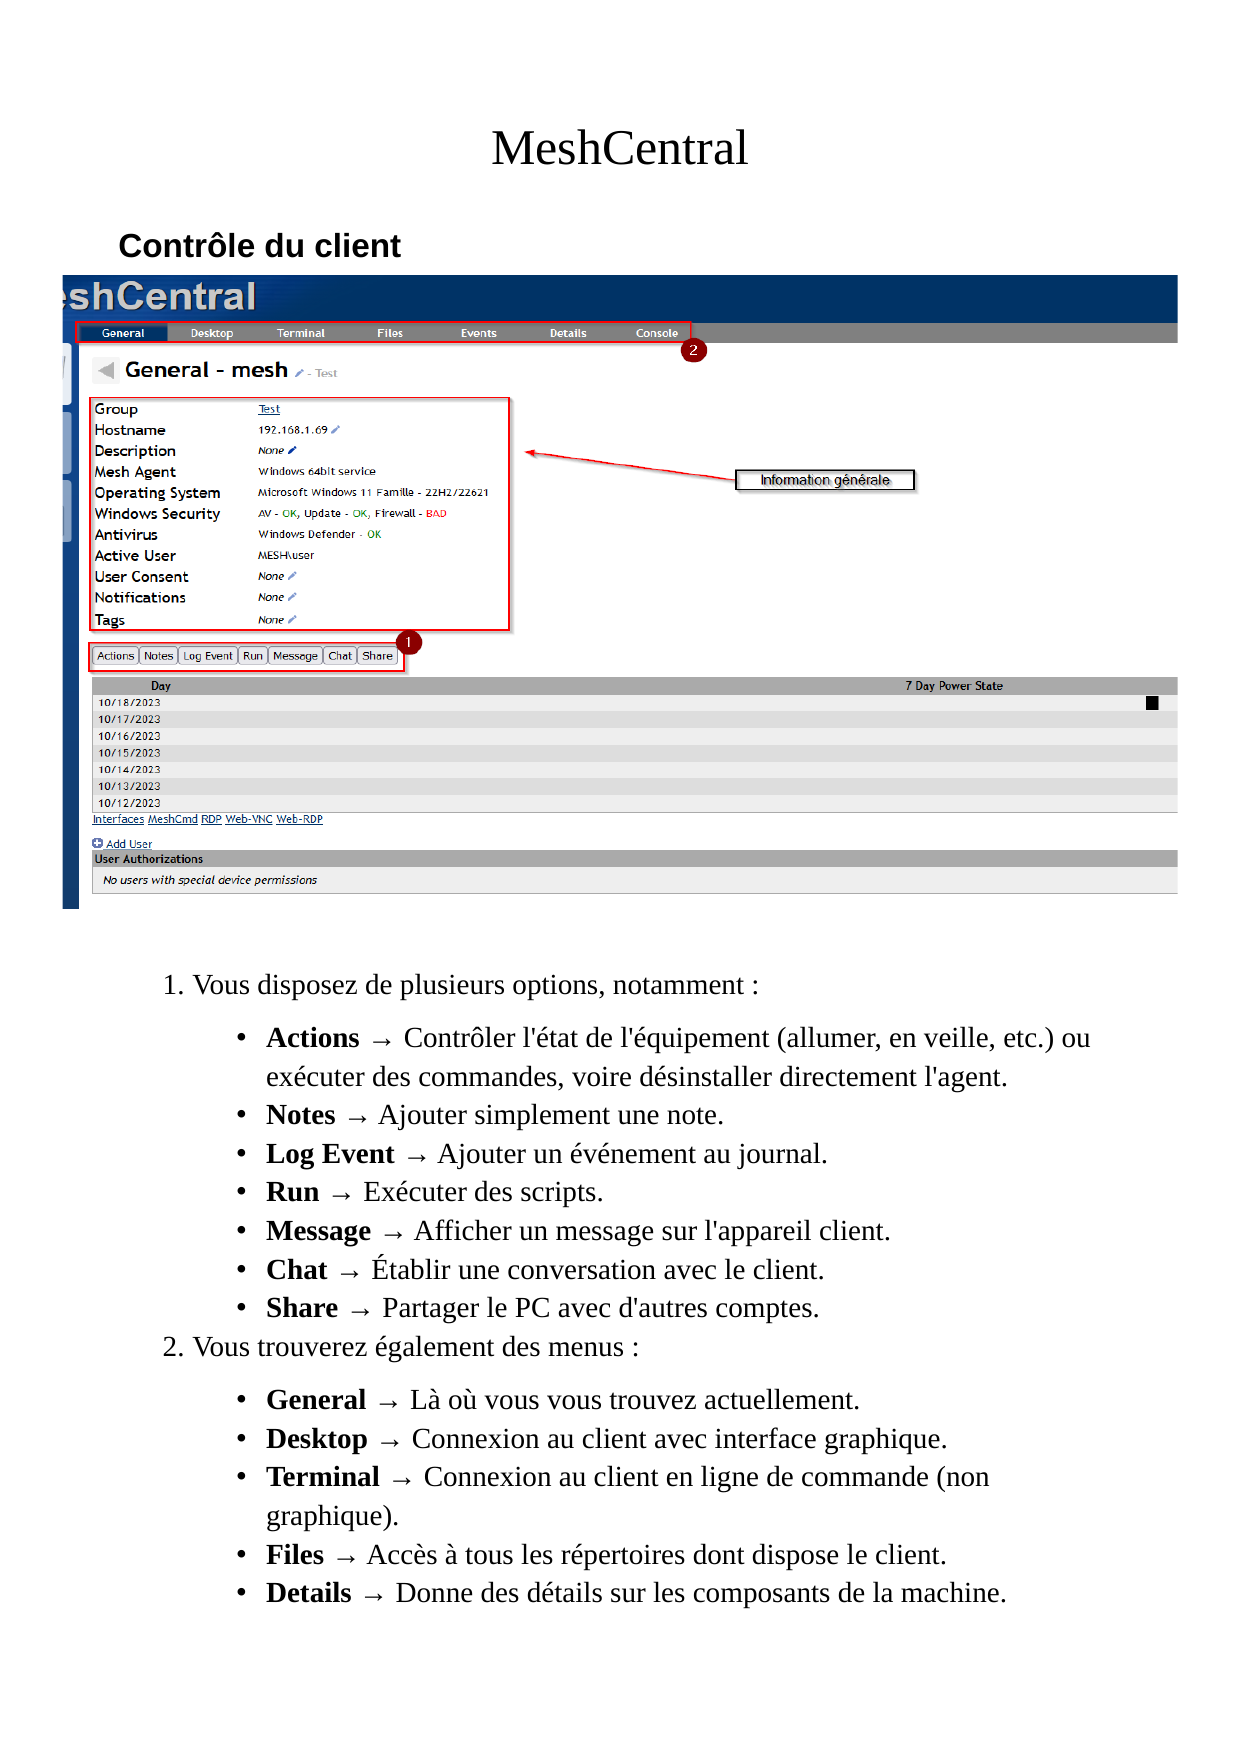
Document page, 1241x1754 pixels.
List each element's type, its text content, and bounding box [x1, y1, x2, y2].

list Files → Accès à tous les répertoires dont dispose le client. [236, 1537, 1122, 1570]
list Log Event → Ajouter un événement au journal. [236, 1136, 1122, 1169]
list Vous disposez de plusieurs options, notamment : [162, 967, 1122, 1001]
list Desktop → Connexion au client avec interface graphique. [236, 1421, 1122, 1454]
list Chat → Établir une conversation avec le client. [236, 1252, 1122, 1286]
list Message → Afficher un message sur l'appareil client. [236, 1213, 1122, 1247]
subtitle Contrôle du client [118, 226, 1122, 264]
list Terminal → Connexion au client en ligne de commande (non graphique). [236, 1459, 1122, 1532]
list Share → Partager le PC avec d'autres comptes. [236, 1291, 1122, 1324]
list Actions → Contrôler l'état de l'équipement (allumer, en veille, etc.) ou exécuter des commandes, voire désinstaller directement l'agent. [236, 1020, 1122, 1092]
list Run → Exécuter des scripts. [236, 1174, 1122, 1208]
list Notes → Ajouter simplement une note. [236, 1097, 1122, 1131]
list Details → Donne des détails sur les composants de la machine. [236, 1575, 1122, 1609]
list General → Là où vous vous trouvez actuellement. [236, 1382, 1122, 1416]
picture [62, 275, 1178, 909]
list Vous trouverez également des menus : [162, 1329, 1122, 1363]
